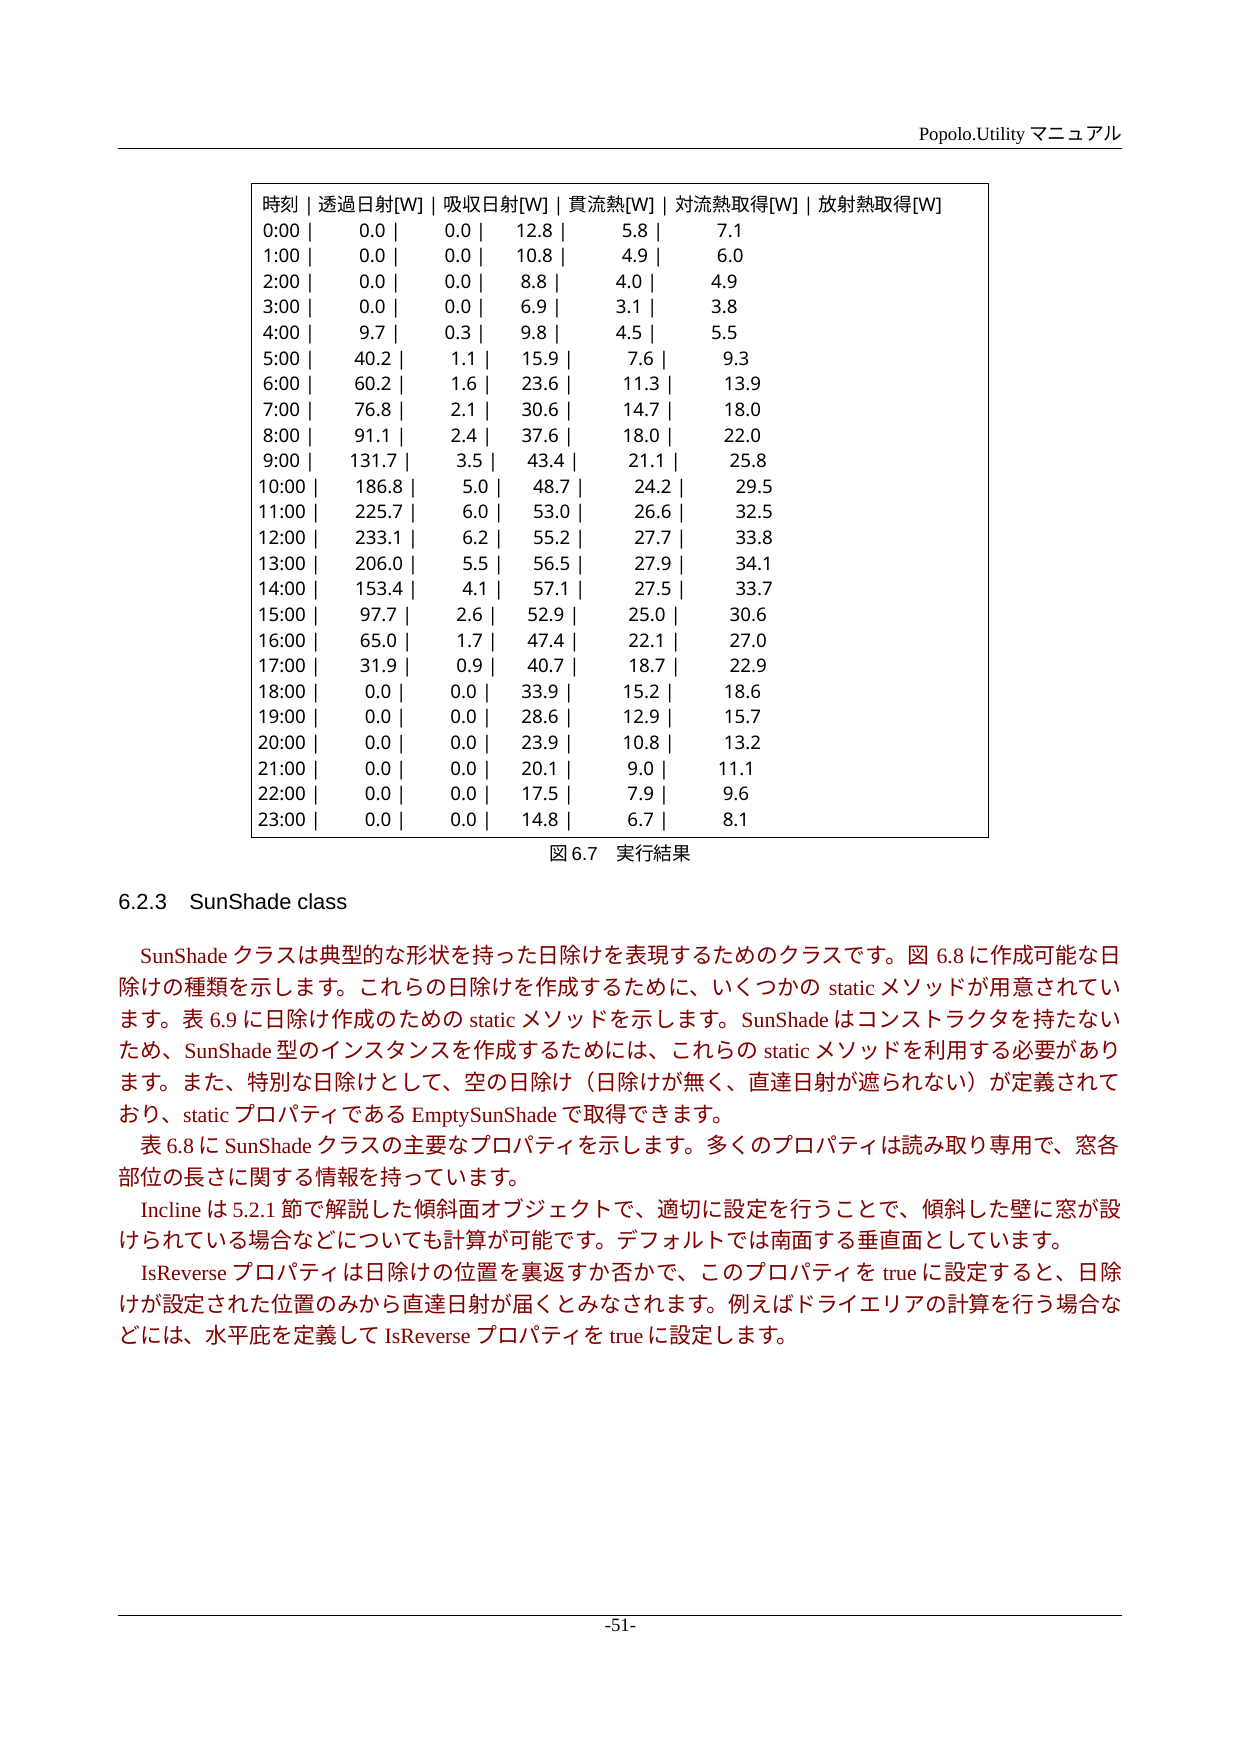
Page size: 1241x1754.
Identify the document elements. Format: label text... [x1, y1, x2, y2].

text 図6.7 実行結果 [252, 184, 988, 837]
text IsReverseプロパティは日除けの位置を裏返すか否かで、このプロパティをtrueに設定すると、日除けが設定された位置のみから直達日射が届くとみなされます。例えばドライエリアの計算を行う場合などには、水平庇を定義してIsReverseプロパティをtrueに設定します。 [118, 1255, 1122, 1350]
text Inclineは5.2.1節で解説した傾斜面オブジェクトで、適切に設定を行うことで、傾斜した壁に窓が設けられている場合などについても計算が可能です。デフォルトでは南面する垂直面としています。 [118, 1192, 1122, 1255]
subtitle SunShade class [118, 889, 1122, 914]
text 図6.7 実行結果 [252, 838, 988, 865]
text 表6.8にSunShadeクラスの主要なプロパティを示します。多くのプロパティは読み取り専用で、窓各部位の長さに関する情報を持っています。 [118, 1128, 1122, 1192]
text SunShadeクラスは典型的な形状を持った日除けを表現するためのクラスです。図6.8に作成可能な日除けの種類を示します。これらの日除けを作成するために、いくつかのstaticメソッドが用意されています。表6.9に日除け作成のためのstaticメソッドを示します。SunShadeはコンストラクタを持たないため、SunShade型のインスタンスを作成するためには、これらのstaticメソッドを利用する必要があります。また、特別な日除けとして、空の日除け（日除けが無く、直達日射が遮られない）が定義されており、staticプロパティであるEmptySunShadeで取得できます。 [118, 938, 1122, 1128]
